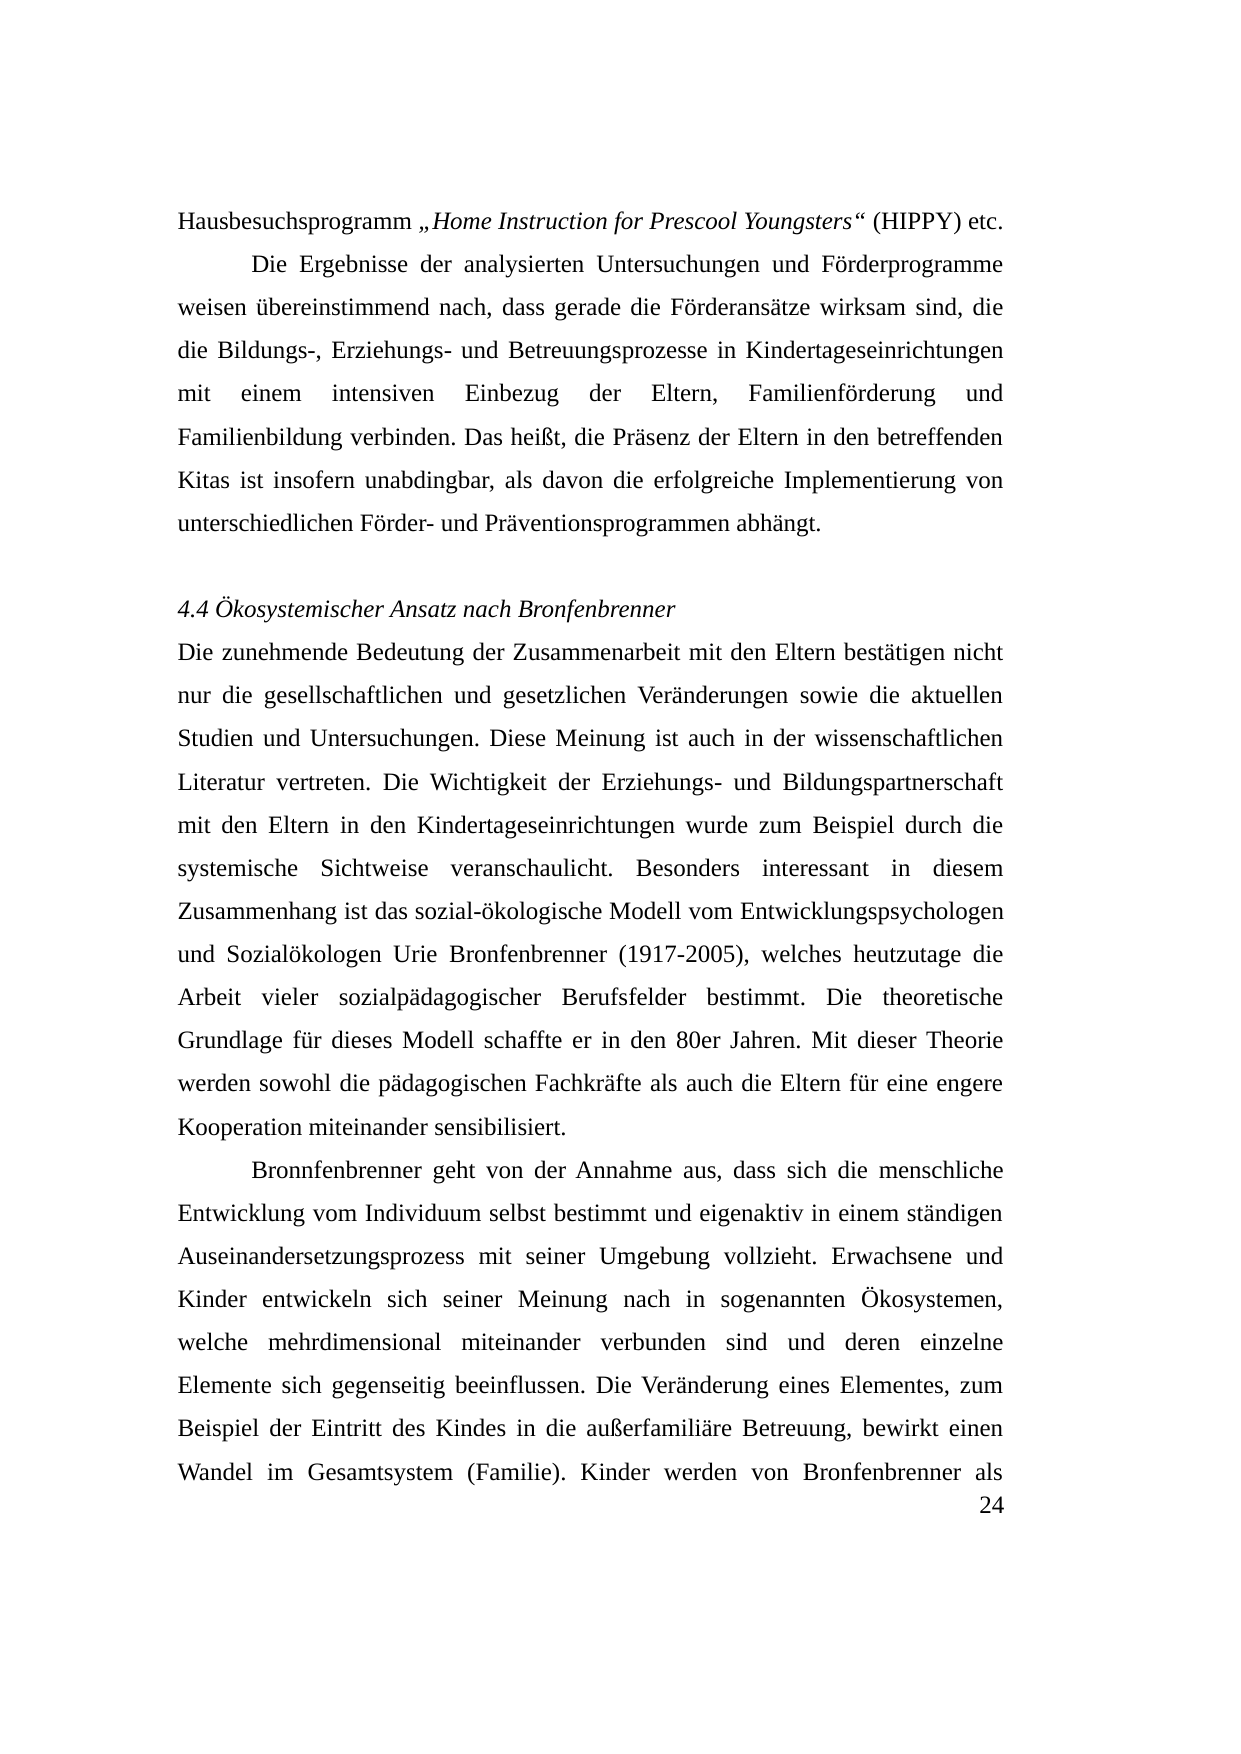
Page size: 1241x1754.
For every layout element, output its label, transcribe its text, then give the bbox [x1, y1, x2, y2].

text Bronnfenbrenner geht von der Annahme aus, dass sich die menschliche Entwicklung vom Individuum selbst bestimmt und eigenaktiv in einem ständigen Auseinandersetzungsprozess mit seiner Umgebung vollzieht. Erwachsene und Kinder entwickeln sich seiner Meinung nach in sogenannten Ökosystemen, welche mehrdimensional miteinander verbunden sind und deren einzelne Elemente sich gegenseitig beeinflussen. Die Veränderung eines Elementes, zum Beispiel der Eintritt des Kindes in die außerfamiliäre Betreuung, bewirkt einen Wandel im Gesamtsystem (Familie). Kinder werden von Bronfenbrenner als [177, 1155, 1004, 1485]
text Die zunehmende Bedeutung der Zusammenarbeit mit den Eltern bestätigen nicht nur die gesellschaftlichen und gesetzlichen Veränderungen sowie die aktuellen Studien und Untersuchungen. Diese Meinung ist auch in der wissenschaftlichen Literatur vertreten. Die Wichtigkeit der Erziehungs- und Bildungspartnerschaft mit den Eltern in den Kindertageseinrichtungen wurde zum Beispiel durch die systemische Sichtweise veranschaulicht. Besonders interessant in diesem Zusammenhang ist das sozial-ökologische Modell vom Entwicklungspsychologen und Sozialökologen Urie Bronfenbrenner (1917-2005), welches heutzutage die Arbeit vieler sozialpädagogischer Berufsfelder bestimmt. Die theoretische Grundlage für dieses Modell schaffte er in den 80er Jahren. Mit dieser Theorie werden sowohl die pädagogischen Fachkräfte als auch die Eltern für eine engere Kooperation miteinander sensibilisiert. [177, 637, 1004, 1140]
text 4.4 Ökosystemischer Ansatz nach Bronfenbrenner [177, 594, 1004, 623]
text Hausbesuchsprogramm „Home Instruction for Prescool Youngsters“ (HIPPY) etc. [177, 206, 1004, 235]
text Die Ergebnisse der analysierten Untersuchungen und Förderprogramme weisen übereinstimmend nach, dass gerade die Förderansätze wirksam sind, die die Bildungs-, Erziehungs- und Betreuungsprozesse in Kindertageseinrichtungen mit einem intensiven Einbezug der Eltern, Familienförderung und Familienbildung verbinden. Das heißt, die Präsenz der Eltern in den betreffenden Kitas ist insofern unabdingbar, als davon die erfolgreiche Implementierung von unterschiedlichen Förder- und Präventionsprogrammen abhängt. [177, 249, 1004, 537]
